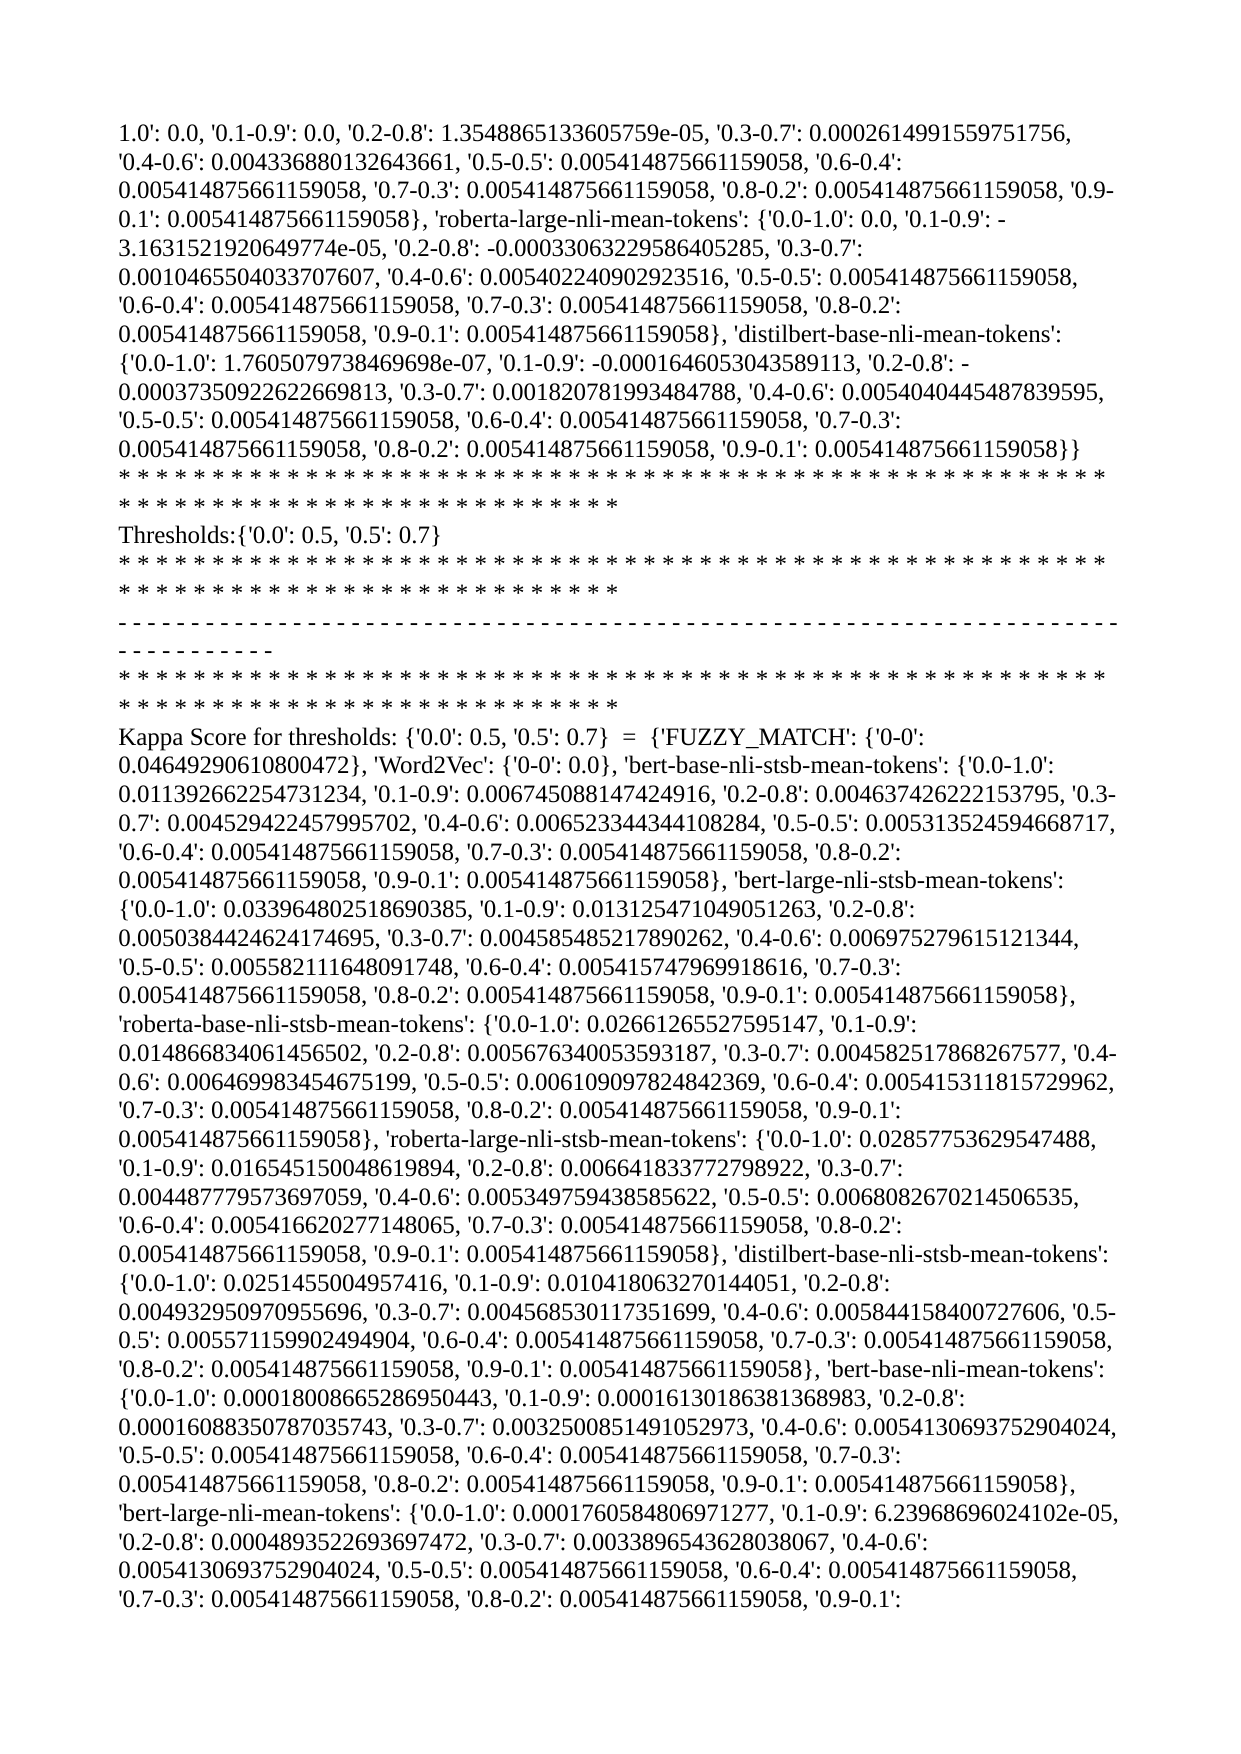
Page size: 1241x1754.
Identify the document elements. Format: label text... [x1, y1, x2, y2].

text * * * * * * * * * * * * * * * * * * * * * * * * * * * * * * * * * * * * * * * * * * * * * * * * * * * * * * * * * * * * * * * * * * * * * * * * * * * * * * * * [118, 549, 1122, 607]
text - - - - - - - - - - - - - - - - - - - - - - - - - - - - - - - - - - - - - - - - - - - - - - - - - - - - - - - - - - - - - - - - - - - - - - - - - - - - - - - - [118, 607, 1122, 664]
text 1.0': 0.0, '0.1-0.9': 0.0, '0.2-0.8': 1.3548865133605759e-05, '0.3-0.7': 0.0002614991559751756, '0.4-0.6': 0.004336880132643661, '0.5-0.5': 0.005414875661159058, '0.6-0.4': 0.005414875661159058, '0.7-0.3': 0.005414875661159058, '0.8-0.2': 0.005414875661159058, '0.9-0.1': 0.005414875661159058}, 'roberta-large-nli-mean-tokens': {'0.0-1.0': 0.0, '0.1-0.9': -3.1631521920649774e-05, '0.2-0.8': -0.00033063229586405285, '0.3-0.7': 0.0010465504033707607, '0.4-0.6': 0.005402240902923516, '0.5-0.5': 0.005414875661159058, '0.6-0.4': 0.005414875661159058, '0.7-0.3': 0.005414875661159058, '0.8-0.2': 0.005414875661159058, '0.9-0.1': 0.005414875661159058}, 'distilbert-base-nli-mean-tokens': {'0.0-1.0': 1.7605079738469698e-07, '0.1-0.9': -0.0001646053043589113, '0.2-0.8': -0.00037350922622669813, '0.3-0.7': 0.001820781993484788, '0.4-0.6': 0.0054040445487839595, '0.5-0.5': 0.005414875661159058, '0.6-0.4': 0.005414875661159058, '0.7-0.3': 0.005414875661159058, '0.8-0.2': 0.005414875661159058, '0.9-0.1': 0.005414875661159058}} [118, 118, 1122, 463]
text * * * * * * * * * * * * * * * * * * * * * * * * * * * * * * * * * * * * * * * * * * * * * * * * * * * * * * * * * * * * * * * * * * * * * * * * * * * * * * * * [118, 664, 1122, 722]
text * * * * * * * * * * * * * * * * * * * * * * * * * * * * * * * * * * * * * * * * * * * * * * * * * * * * * * * * * * * * * * * * * * * * * * * * * * * * * * * * [118, 463, 1122, 521]
text Kappa Score for thresholds: {'0.0': 0.5, '0.5': 0.7} = {'FUZZY_MATCH': {'0-0': 0.04649290610800472}, 'Word2Vec': {'0-0': 0.0}, 'bert-base-nli-stsb-mean-tokens': {'0.0-1.0': 0.011392662254731234, '0.1-0.9': 0.006745088147424916, '0.2-0.8': 0.004637426222153795, '0.3-0.7': 0.004529422457995702, '0.4-0.6': 0.006523344344108284, '0.5-0.5': 0.005313524594668717, '0.6-0.4': 0.005414875661159058, '0.7-0.3': 0.005414875661159058, '0.8-0.2': 0.005414875661159058, '0.9-0.1': 0.005414875661159058}, 'bert-large-nli-stsb-mean-tokens': {'0.0-1.0': 0.033964802518690385, '0.1-0.9': 0.013125471049051263, '0.2-0.8': 0.0050384424624174695, '0.3-0.7': 0.004585485217890262, '0.4-0.6': 0.006975279615121344, '0.5-0.5': 0.005582111648091748, '0.6-0.4': 0.005415747969918616, '0.7-0.3': 0.005414875661159058, '0.8-0.2': 0.005414875661159058, '0.9-0.1': 0.005414875661159058}, 'roberta-base-nli-stsb-mean-tokens': {'0.0-1.0': 0.02661265527595147, '0.1-0.9': 0.014866834061456502, '0.2-0.8': 0.005676340053593187, '0.3-0.7': 0.004582517868267577, '0.4-0.6': 0.006469983454675199, '0.5-0.5': 0.006109097824842369, '0.6-0.4': 0.005415311815729962, '0.7-0.3': 0.005414875661159058, '0.8-0.2': 0.005414875661159058, '0.9-0.1': 0.005414875661159058}, 'roberta-large-nli-stsb-mean-tokens': {'0.0-1.0': 0.02857753629547488, '0.1-0.9': 0.016545150048619894, '0.2-0.8': 0.006641833772798922, '0.3-0.7': 0.004487779573697059, '0.4-0.6': 0.005349759438585622, '0.5-0.5': 0.0068082670214506535, '0.6-0.4': 0.005416620277148065, '0.7-0.3': 0.005414875661159058, '0.8-0.2': 0.005414875661159058, '0.9-0.1': 0.005414875661159058}, 'distilbert-base-nli-stsb-mean-tokens': {'0.0-1.0': 0.0251455004957416, '0.1-0.9': 0.010418063270144051, '0.2-0.8': 0.004932950970955696, '0.3-0.7': 0.004568530117351699, '0.4-0.6': 0.005844158400727606, '0.5-0.5': 0.005571159902494904, '0.6-0.4': 0.005414875661159058, '0.7-0.3': 0.005414875661159058, '0.8-0.2': 0.005414875661159058, '0.9-0.1': 0.005414875661159058}, 'bert-base-nli-mean-tokens': {'0.0-1.0': 0.00018008665286950443, '0.1-0.9': 0.00016130186381368983, '0.2-0.8': 0.00016088350787035743, '0.3-0.7': 0.0032500851491052973, '0.4-0.6': 0.0054130693752904024, '0.5-0.5': 0.005414875661159058, '0.6-0.4': 0.005414875661159058, '0.7-0.3': 0.005414875661159058, '0.8-0.2': 0.005414875661159058, '0.9-0.1': 0.005414875661159058}, 'bert-large-nli-mean-tokens': {'0.0-1.0': 0.0001760584806971277, '0.1-0.9': 6.23968696024102e-05, '0.2-0.8': 0.0004893522693697472, '0.3-0.7': 0.0033896543628038067, '0.4-0.6': 0.0054130693752904024, '0.5-0.5': 0.005414875661159058, '0.6-0.4': 0.005414875661159058, '0.7-0.3': 0.005414875661159058, '0.8-0.2': 0.005414875661159058, '0.9-0.1': [118, 722, 1122, 1613]
text Thresholds:{'0.0': 0.5, '0.5': 0.7} [118, 521, 1122, 549]
